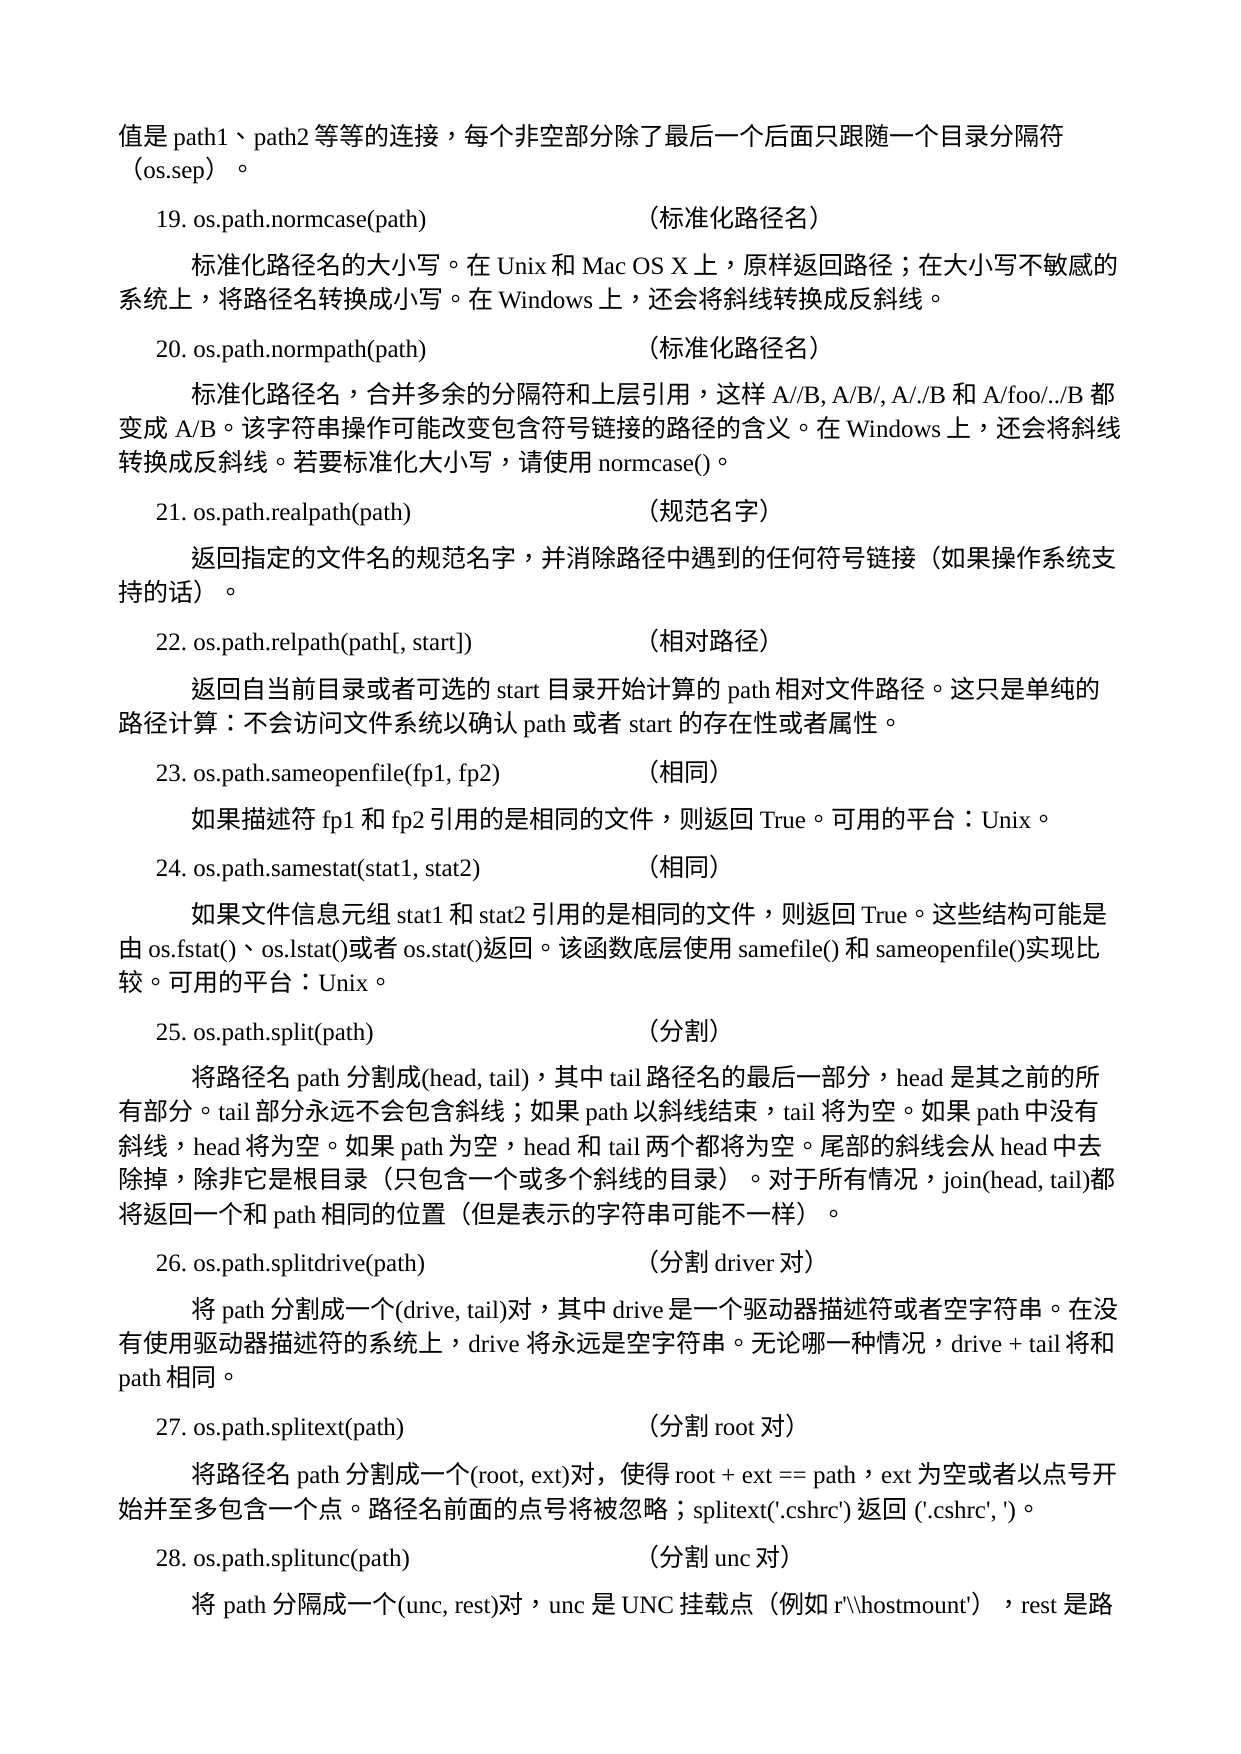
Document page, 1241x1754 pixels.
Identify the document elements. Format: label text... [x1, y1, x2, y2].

list os.path.realpath(path) （规范名字） [156, 492, 1122, 528]
text 标准化路径名的大小写。在Unix和Mac OS X上，原样返回路径；在大小写不敏感的系统上，将路径名转换成小写。在Windows上，还会将斜线转换成反斜线。 [118, 247, 1122, 316]
text 将路径名path 分割成(head, tail)，其中tail路径名的最后一部分，head 是其之前的所有部分。tail部分永远不会包含斜线；如果path以斜线结束，tail 将为空。如果path中没有斜线，head将为空。如果path为空，head 和 tail两个都将为空。尾部的斜线会从head中去除掉，除非它是根目录（只包含一个或多个斜线的目录）。对于所有情况，join(head, tail)都将返回一个和path相同的位置（但是表示的字符串可能不一样）。 [118, 1060, 1122, 1230]
list os.path.sameopenfile(fp1, fp2) （相同） [156, 752, 1122, 789]
text 返回自当前目录或者可选的start 目录开始计算的 path相对文件路径。这只是单纯的路径计算：不会访问文件系统以确认path 或者 start 的存在性或者属性。 [118, 670, 1122, 740]
list os.path.normcase(path) （标准化路径名） [156, 199, 1122, 235]
list os.path.relpath(path[, start]) （相对路径） [156, 621, 1122, 657]
text 将path分割成一个(drive, tail)对，其中drive是一个驱动器描述符或者空字符串。在没有使用驱动器描述符的系统上，drive 将永远是空字符串。无论哪一种情况，drive + tail将和 path相同。 [118, 1292, 1122, 1394]
text 返回指定的文件名的规范名字，并消除路径中遇到的任何符号链接（如果操作系统支持的话）。 [118, 540, 1122, 608]
text 将 path 分隔成一个(unc, rest)对，unc 是UNC挂载点（例如r'\\hostmount'），rest 是路 [118, 1587, 1122, 1621]
text 标准化路径名，合并多余的分隔符和上层引用，这样A//B, A/B/, A/./B 和A/foo/../B 都变成 A/B。该字符串操作可能改变包含符号链接的路径的含义。在Windows上，还会将斜线转换成反斜线。若要标准化大小写，请使用normcase()。 [118, 377, 1122, 479]
text 如果文件信息元组stat1和stat2引用的是相同的文件，则返回True。这些结构可能是由os.fstat()、os.lstat()或者os.stat()返回。该函数底层使用samefile() 和sameopenfile()实现比较。可用的平台：Unix。 [118, 897, 1122, 999]
text 值是path1、path2等等的连接，每个非空部分除了最后一个后面只跟随一个目录分隔符（os.sep）。 [118, 118, 1122, 186]
list os.path.splitdrive(path) （分割driver对） [156, 1243, 1122, 1279]
list os.path.split(path) （分割） [156, 1011, 1122, 1047]
list os.path.splitunc(path) （分割unc对） [156, 1538, 1122, 1574]
list os.path.normpath(path) （标准化路径名） [156, 328, 1122, 364]
text 将路径名path分割成一个(root, ext)对，使得root + ext == path，ext 为空或者以点号开始并至多包含一个点。路径名前面的点号将被忽略；splitext('.cshrc') 返回 ('.cshrc', ')。 [118, 1455, 1122, 1525]
list os.path.splitext(path) （分割root对） [156, 1406, 1122, 1442]
text 如果描述符fp1 和fp2引用的是相同的文件，则返回True。可用的平台：Unix。 [118, 801, 1122, 835]
list os.path.samestat(stat1, stat2) （相同） [156, 848, 1122, 884]
